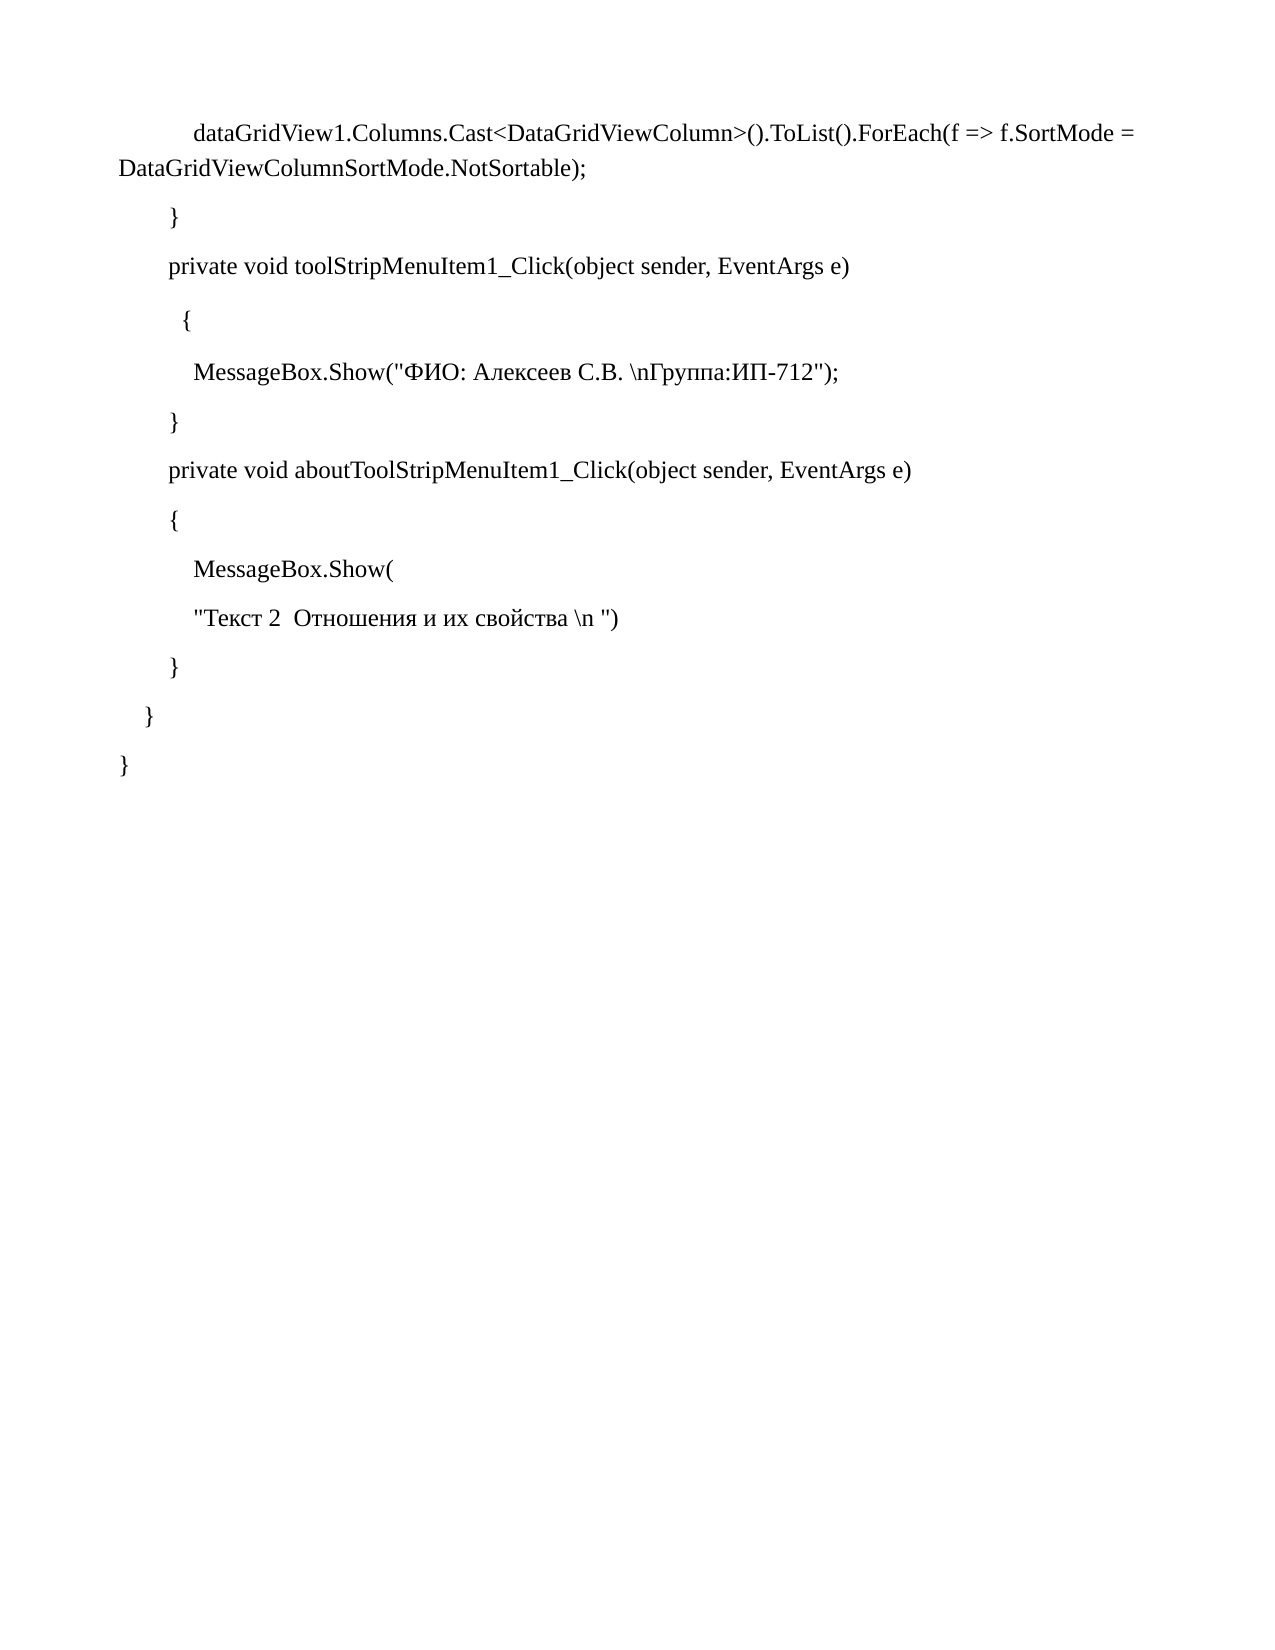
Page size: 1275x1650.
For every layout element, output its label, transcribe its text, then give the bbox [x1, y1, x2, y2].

text { [118, 300, 1157, 336]
text } [118, 701, 1157, 730]
text { [118, 505, 1157, 533]
text MessageBox.Show("ФИО: Алексеев С.В. \nГруппа:ИП-712"); [118, 357, 1157, 386]
text dataGridView1.Columns.Cast<DataGridViewColumn>().ToList().ForEach(f => f.SortMode = DataGridViewColumnSortMode.NotSortable); [118, 118, 1157, 181]
text } [118, 652, 1157, 681]
text } [118, 750, 1157, 779]
text private void toolStripMenuItem1_Click(object sender, EventArgs e) [118, 251, 1157, 279]
text "Текст 2 Отношения и их свойства \n ") [118, 603, 1157, 632]
text MessageBox.Show( [118, 554, 1157, 582]
text } [118, 407, 1157, 435]
text private void aboutToolStripMenuItem1_Click(object sender, EventArgs e) [118, 456, 1157, 484]
text } [118, 202, 1157, 230]
